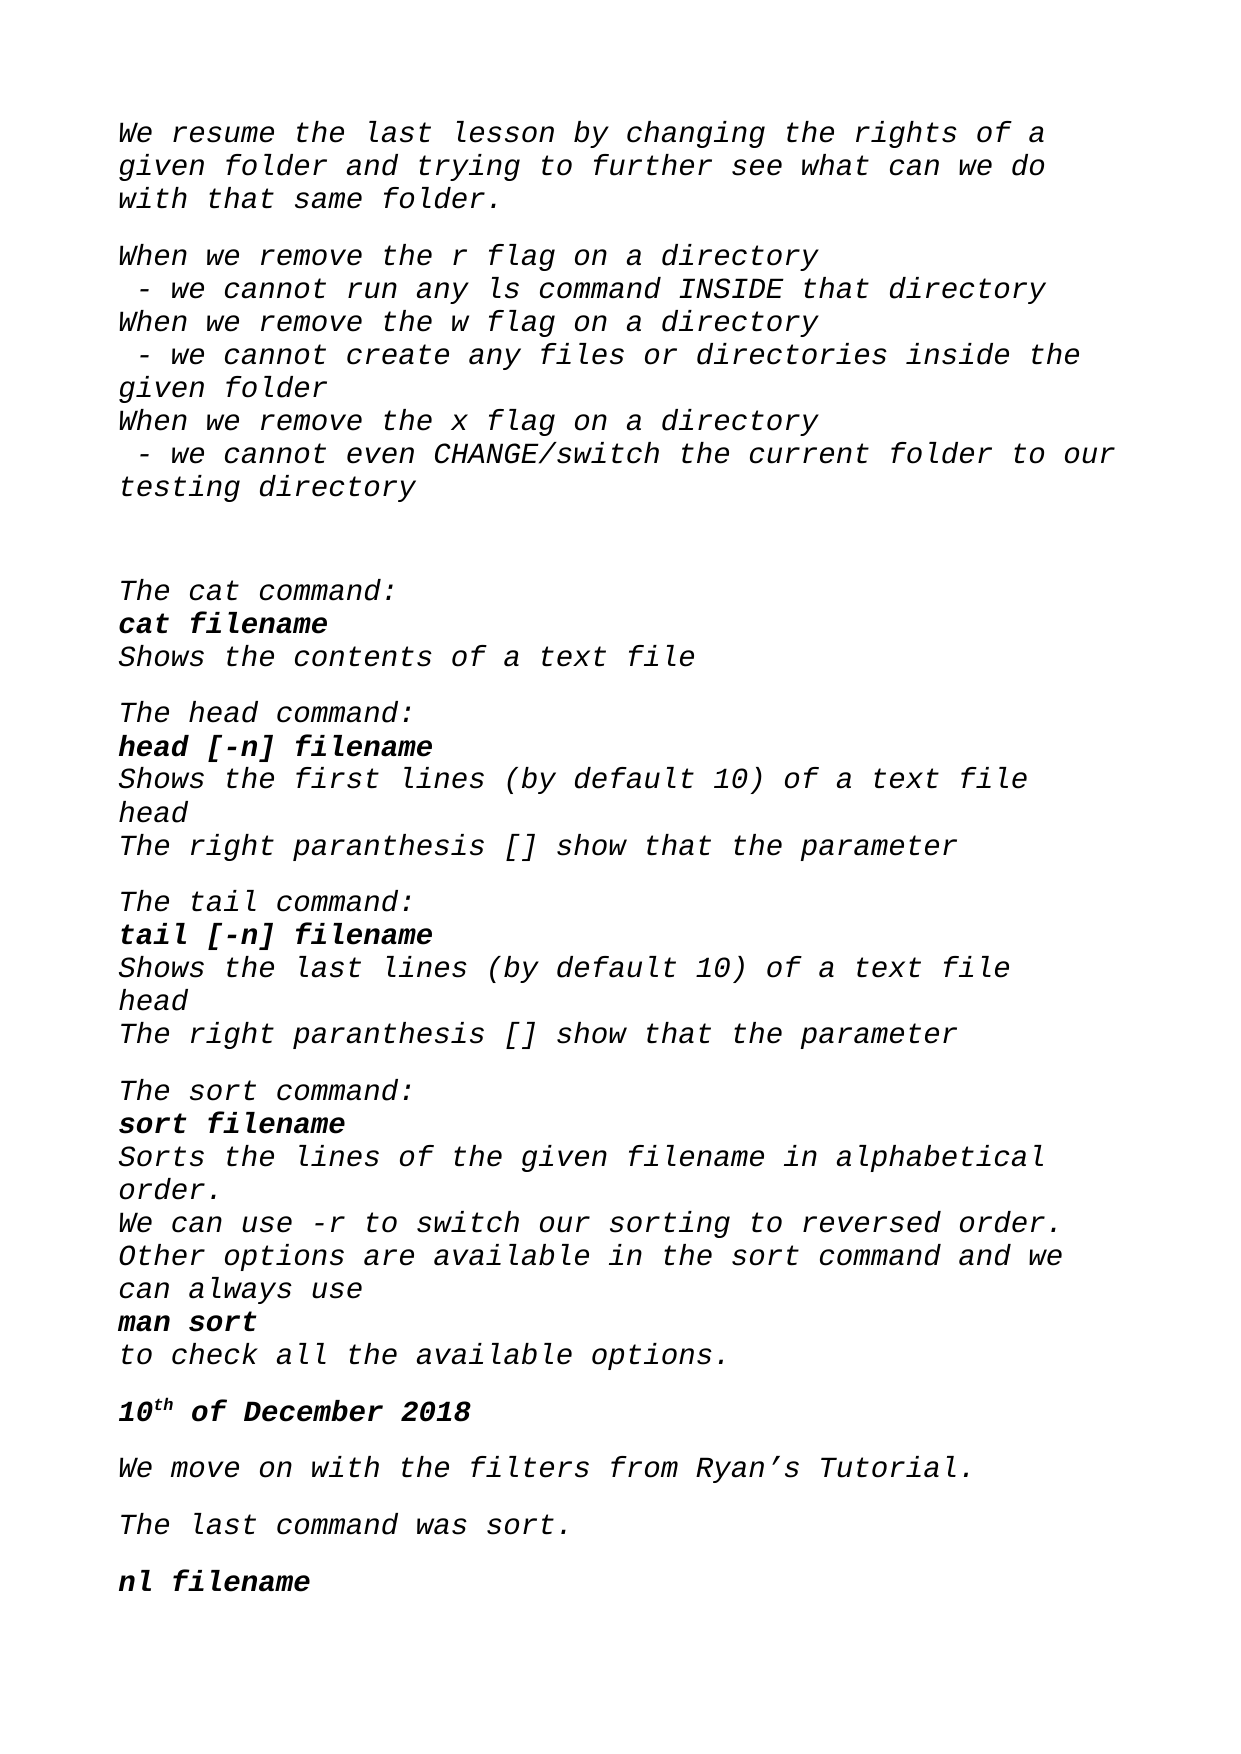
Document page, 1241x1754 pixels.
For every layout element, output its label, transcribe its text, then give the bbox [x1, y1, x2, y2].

text man sort [118, 1307, 1122, 1340]
text head [118, 798, 1122, 831]
text Other options are available in the sort command and we can always use [118, 1241, 1122, 1307]
text Shows the contents of a text file [118, 642, 1122, 675]
text - we cannot run any ls command INSIDE that directory [118, 274, 1122, 307]
text Shows the first lines (by default 10) of a text file [118, 765, 1122, 798]
text The last command was sort. [118, 1510, 1122, 1543]
text Shows the last lines (by default 10) of a text file [118, 953, 1122, 986]
text When we remove the r flag on a directory [118, 241, 1122, 274]
text We resume the last lesson by changing the rights of a given folder and trying to further see what can we do with that same folder. [118, 118, 1122, 217]
text Sorts the lines of the given filename in alphabetical order. [118, 1142, 1122, 1208]
text to check all the available options. [118, 1340, 1122, 1373]
text cat filename [118, 609, 1122, 642]
text The sort command: [118, 1076, 1122, 1109]
text We can use -r to switch our sorting to reversed order. [118, 1208, 1122, 1241]
text head [-n] filename [118, 732, 1122, 765]
text The tail command: [118, 887, 1122, 920]
text tail [-n] filename [118, 920, 1122, 953]
text The right paranthesis [] show that the parameter [118, 1019, 1122, 1052]
text We move on with the filters from Ryan’s Tutorial. [118, 1454, 1122, 1487]
text The cat command: [118, 576, 1122, 609]
text When we remove the x flag on a directory [118, 406, 1122, 439]
text - we cannot even CHANGE/switch the current folder to our testing directory [118, 439, 1122, 505]
text - we cannot create any files or directories inside the given folder [118, 340, 1122, 406]
text When we remove the w flag on a directory [118, 307, 1122, 340]
text The right paranthesis [] show that the parameter [118, 831, 1122, 864]
text nl filename [118, 1567, 1122, 1600]
text head [118, 986, 1122, 1019]
text 10th of December 2018 [118, 1397, 1122, 1430]
text The head command: [118, 699, 1122, 732]
text sort filename [118, 1109, 1122, 1142]
